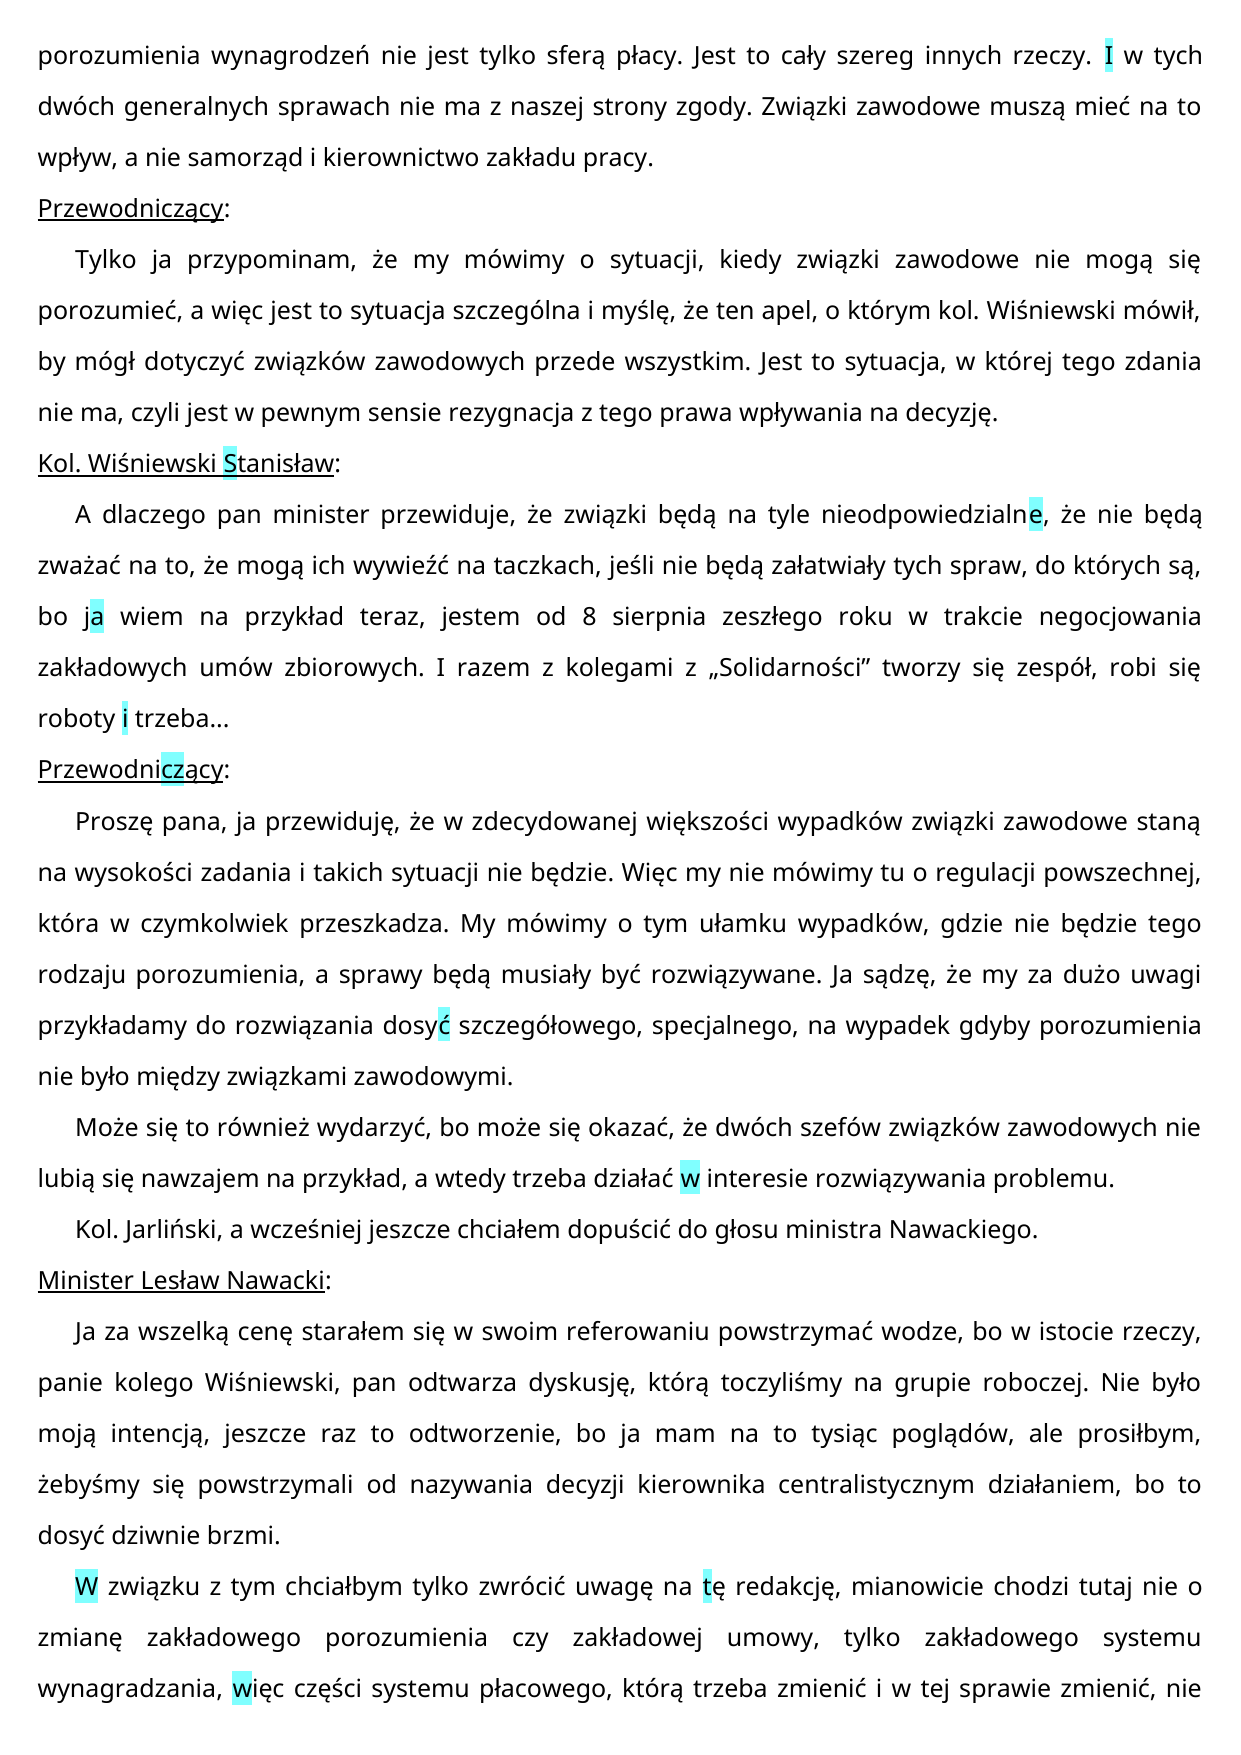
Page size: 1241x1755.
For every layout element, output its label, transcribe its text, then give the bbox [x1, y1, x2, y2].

text Przewodniczący: [37, 191, 1203, 225]
text W związku z tym chciałbym tylko zwrócić uwagę na tę redakcję, mianowicie chodzi tutaj nie o zmianę zakładowego porozumienia czy zakładowej umowy, tylko zakładowego systemu wynagradzania, więc części systemu płacowego, którą trzeba zmienić i w tej sprawie zmienić, nie [37, 1569, 1203, 1705]
text Ja za wszelką cenę starałem się w swoim referowaniu powstrzymać wodze, bo w istocie rzeczy, panie kolego Wiśniewski, pan odtwarza dyskusję, którą toczyliśmy na grupie roboczej. Nie było moją intencją, jeszcze raz to odtworzenie, bo ja mam na to tysiąc poglądów, ale prosiłbym, żebyśmy się powstrzymali od nazywania decyzji kierownika centralistycznym działaniem, bo to dosyć dziwnie brzmi. [37, 1313, 1203, 1552]
text Może się to również wydarzyć, bo może się okazać, że dwóch szefów związków zawodowych nie lubią się nawzajem na przykład, a wtedy trzeba działać w interesie rozwiązywania problemu. [37, 1109, 1203, 1194]
text porozumienia wynagrodzeń nie jest tylko sferą płacy. Jest to cały szereg innych rzeczy. I w tych dwóch generalnych sprawach nie ma z naszej strony zgody. Związki zawodowe muszą mieć na to wpływ, a nie samorząd i kierownictwo zakładu pracy. [37, 37, 1203, 174]
text A dlaczego pan minister przewiduje, że związki będą na tyle nieodpowiedzialne, że nie będą zważać na to, że mogą ich wywieźć na taczkach, jeśli nie będą załatwiały tych spraw, do których są, bo ja wiem na przykład teraz, jestem od 8 sierpnia zeszłego roku w trakcie negocjowania zakładowych umów zbiorowych. I razem z kolegami z „Solidarności” tworzy się zespół, robi się roboty i trzeba... [37, 497, 1203, 735]
text Minister Lesław Nawacki: [37, 1262, 1203, 1297]
text Proszę pana, ja przewiduję, że w zdecydowanej większości wypadków związki zawodowe staną na wysokości zadania i takich sytuacji nie będzie. Więc my nie mówimy tu o regulacji powszechnej, która w czymkolwiek przeszkadza. My mówimy o tym ułamku wypadków, gdzie nie będzie tego rodzaju porozumienia, a sprawy będą musiały być rozwiązywane. Ja sądzę, że my za dużo uwagi przykładamy do rozwiązania dosyć szczegółowego, specjalnego, na wypadek gdyby porozumienia nie było między związkami zawodowymi. [37, 803, 1203, 1092]
text Tylko ja przypominam, że my mówimy o sytuacji, kiedy związki zawodowe nie mogą się porozumieć, a więc jest to sytuacja szczególna i myślę, że ten apel, o którym kol. Wiśniewski mówił, by mógł dotyczyć związków zawodowych przede wszystkim. Jest to sytuacja, w której tego zdania nie ma, czyli jest w pewnym sensie rezygnacja z tego prawa wpływania na decyzję. [37, 242, 1203, 429]
text Kol. Jarliński, a wcześniej jeszcze chciałem dopuścić do głosu ministra Nawackiego. [37, 1211, 1203, 1246]
text Przewodniczący: [37, 752, 1203, 786]
text Kol. Wiśniewski Stanisław: [37, 446, 1203, 480]
